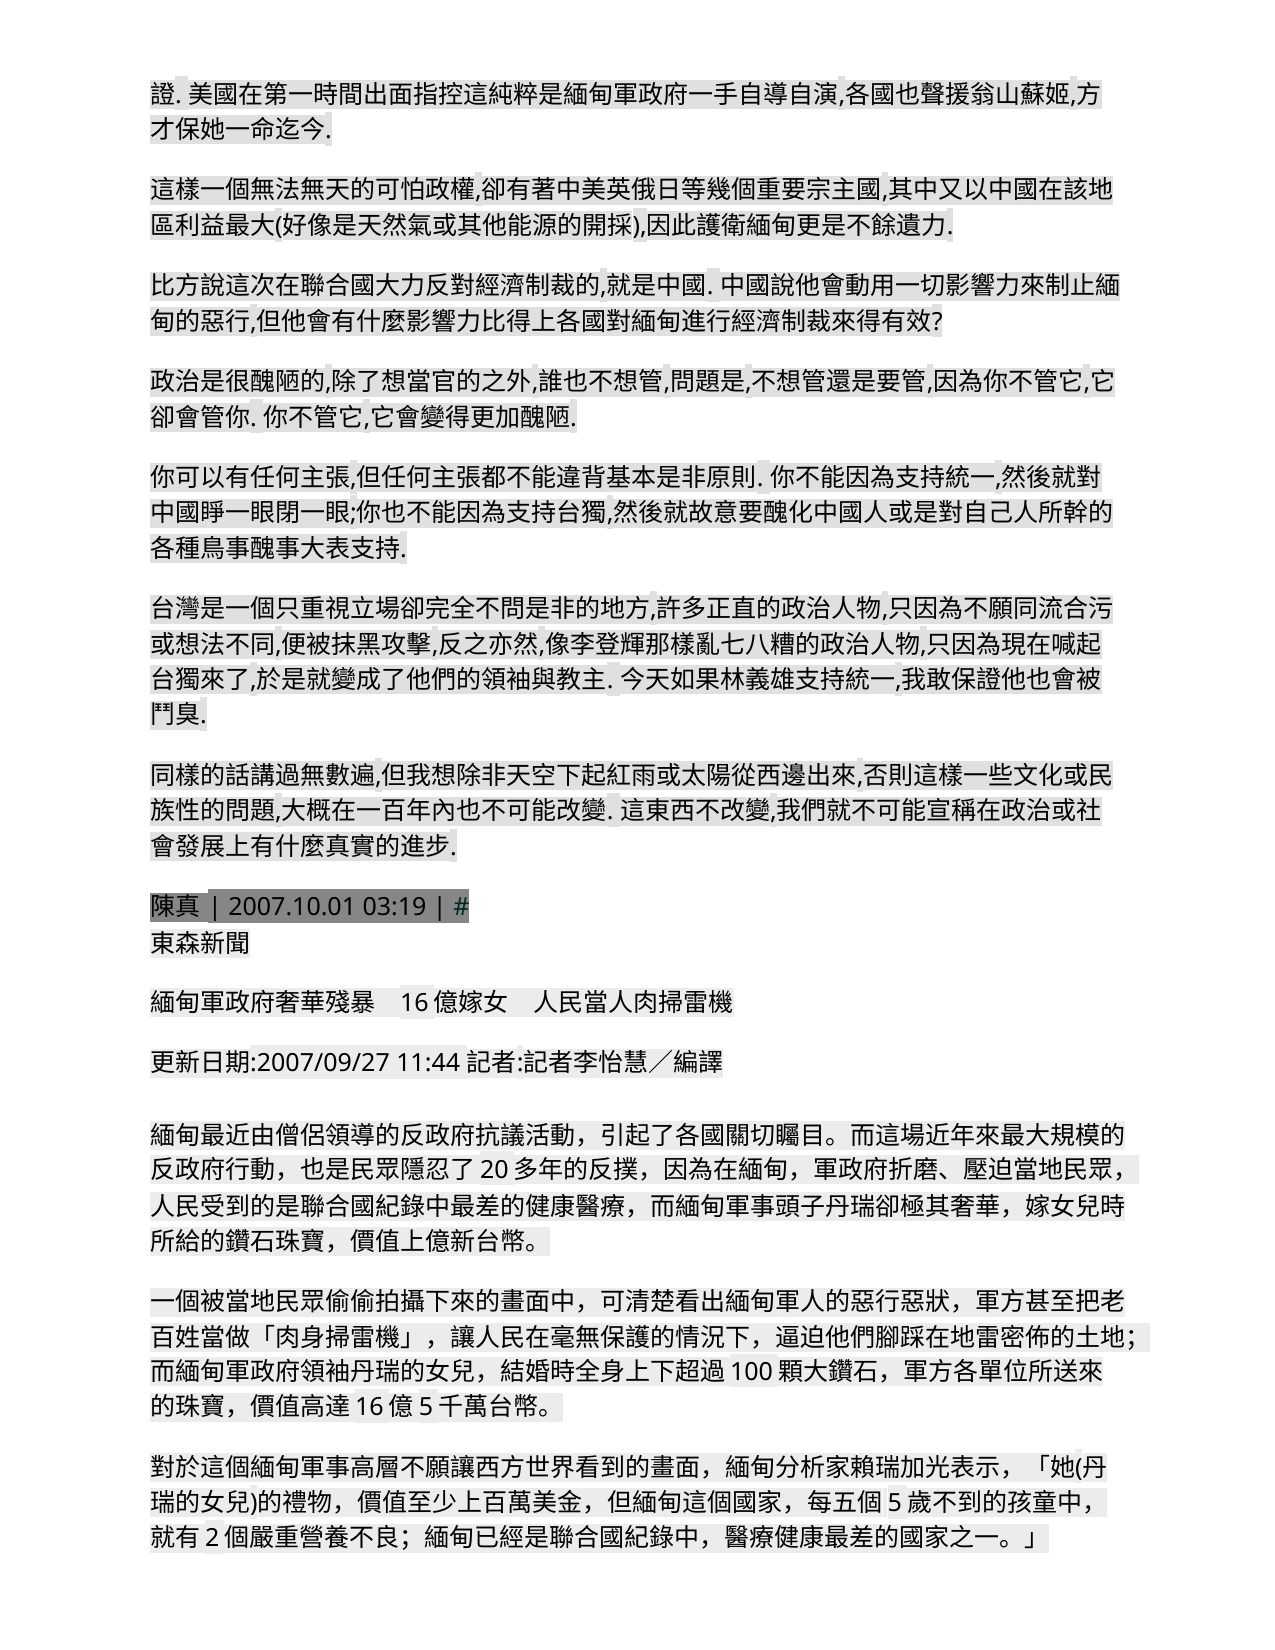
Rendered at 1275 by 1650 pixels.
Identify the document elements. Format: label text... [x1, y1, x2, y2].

text 對於這個緬甸軍事高層不願讓西方世界看到的畫面，緬甸分析家賴瑞加光表示，「她(丹瑞的女兒)的禮物，價值至少上百萬美金，但緬甸這個國家，每五個5歲不到的孩童中，就有2個嚴重營養不良；緬甸已經是聯合國紀錄中，醫療健康最差的國家之一。」 [150, 1448, 1125, 1554]
text 陳真 | 2007.10.01 03:19 | # [150, 887, 1125, 923]
text 比方說這次在聯合國大力反對經濟制裁的,就是中國. 中國說他會動用一切影響力來制止緬甸的惡行,但他會有什麼影響力比得上各國對緬甸進行經濟制裁來得有效? [150, 267, 1125, 337]
text 台灣是一個只重視立場卻完全不問是非的地方,許多正直的政治人物,只因為不願同流合污或想法不同,便被抹黑攻擊,反之亦然,像李登輝那樣亂七八糟的政治人物,只因為現在喊起台獨來了,於是就變成了他們的領袖與教主. 今天如果林義雄支持統一,我敢保證他也會被鬥臭. [150, 589, 1125, 731]
text 東森新聞 [150, 923, 1125, 958]
text 你可以有任何主張,但任何主張都不能違背基本是非原則. 你不能因為支持統一,然後就對中國睜一眼閉一眼;你也不能因為支持台獨,然後就故意要醜化中國人或是對自己人所幹的各種鳥事醜事大表支持. [150, 458, 1125, 564]
text 這樣一個無法無天的可怕政權,卻有著中美英俄日等幾個重要宗主國,其中又以中國在該地區利益最大(好像是天然氣或其他能源的開採),因此護衛緬甸更是不餘遺力. [150, 171, 1125, 242]
text 緬甸軍政府奢華殘暴 16億嫁女 人民當人肉掃雷機 [150, 983, 1125, 1019]
text 證. 美國在第一時間出面指控這純粹是緬甸軍政府一手自導自演,各國也聲援翁山蘇姬,方才保她一命迄今. [150, 75, 1125, 146]
text 政治是很醜陋的,除了想當官的之外,誰也不想管,問題是,不想管還是要管,因為你不管它,它卻會管你. 你不管它,它會變得更加醜陋. [150, 362, 1125, 433]
text 更新日期:2007/09/27 11:44 記者:記者李怡慧／編譯 緬甸最近由僧侶領導的反政府抗議活動，引起了各國關切矚目。而這場近年來最大規模的反政府行動，也是民眾隱忍了20多年的反撲，因為在緬甸，軍政府折磨、壓迫當地民眾，人民受到的是聯合國紀錄中最差的健康醫療，而緬甸軍事頭子丹瑞卻極其奢華，嫁女兒時所給的鑽石珠寶，價值上億新台幣。 [150, 1044, 1125, 1256]
text 一個被當地民眾偷偷拍攝下來的畫面中，可清楚看出緬甸軍人的惡行惡狀，軍方甚至把老百姓當做「肉身掃雷機」，讓人民在毫無保護的情況下，逼迫他們腳踩在地雷密佈的土地；而緬甸軍政府領袖丹瑞的女兒，結婚時全身上下超過100顆大鑽石，軍方各單位所送來的珠寶，價值高達16億5千萬台幣。 [150, 1281, 1125, 1423]
text 同樣的話講過無數遍,但我想除非天空下起紅雨或太陽從西邊出來,否則這樣一些文化或民族性的問題,大概在一百年內也不可能改變. 這東西不改變,我們就不可能宣稱在政治或社會發展上有什麼真實的進步. [150, 756, 1125, 862]
